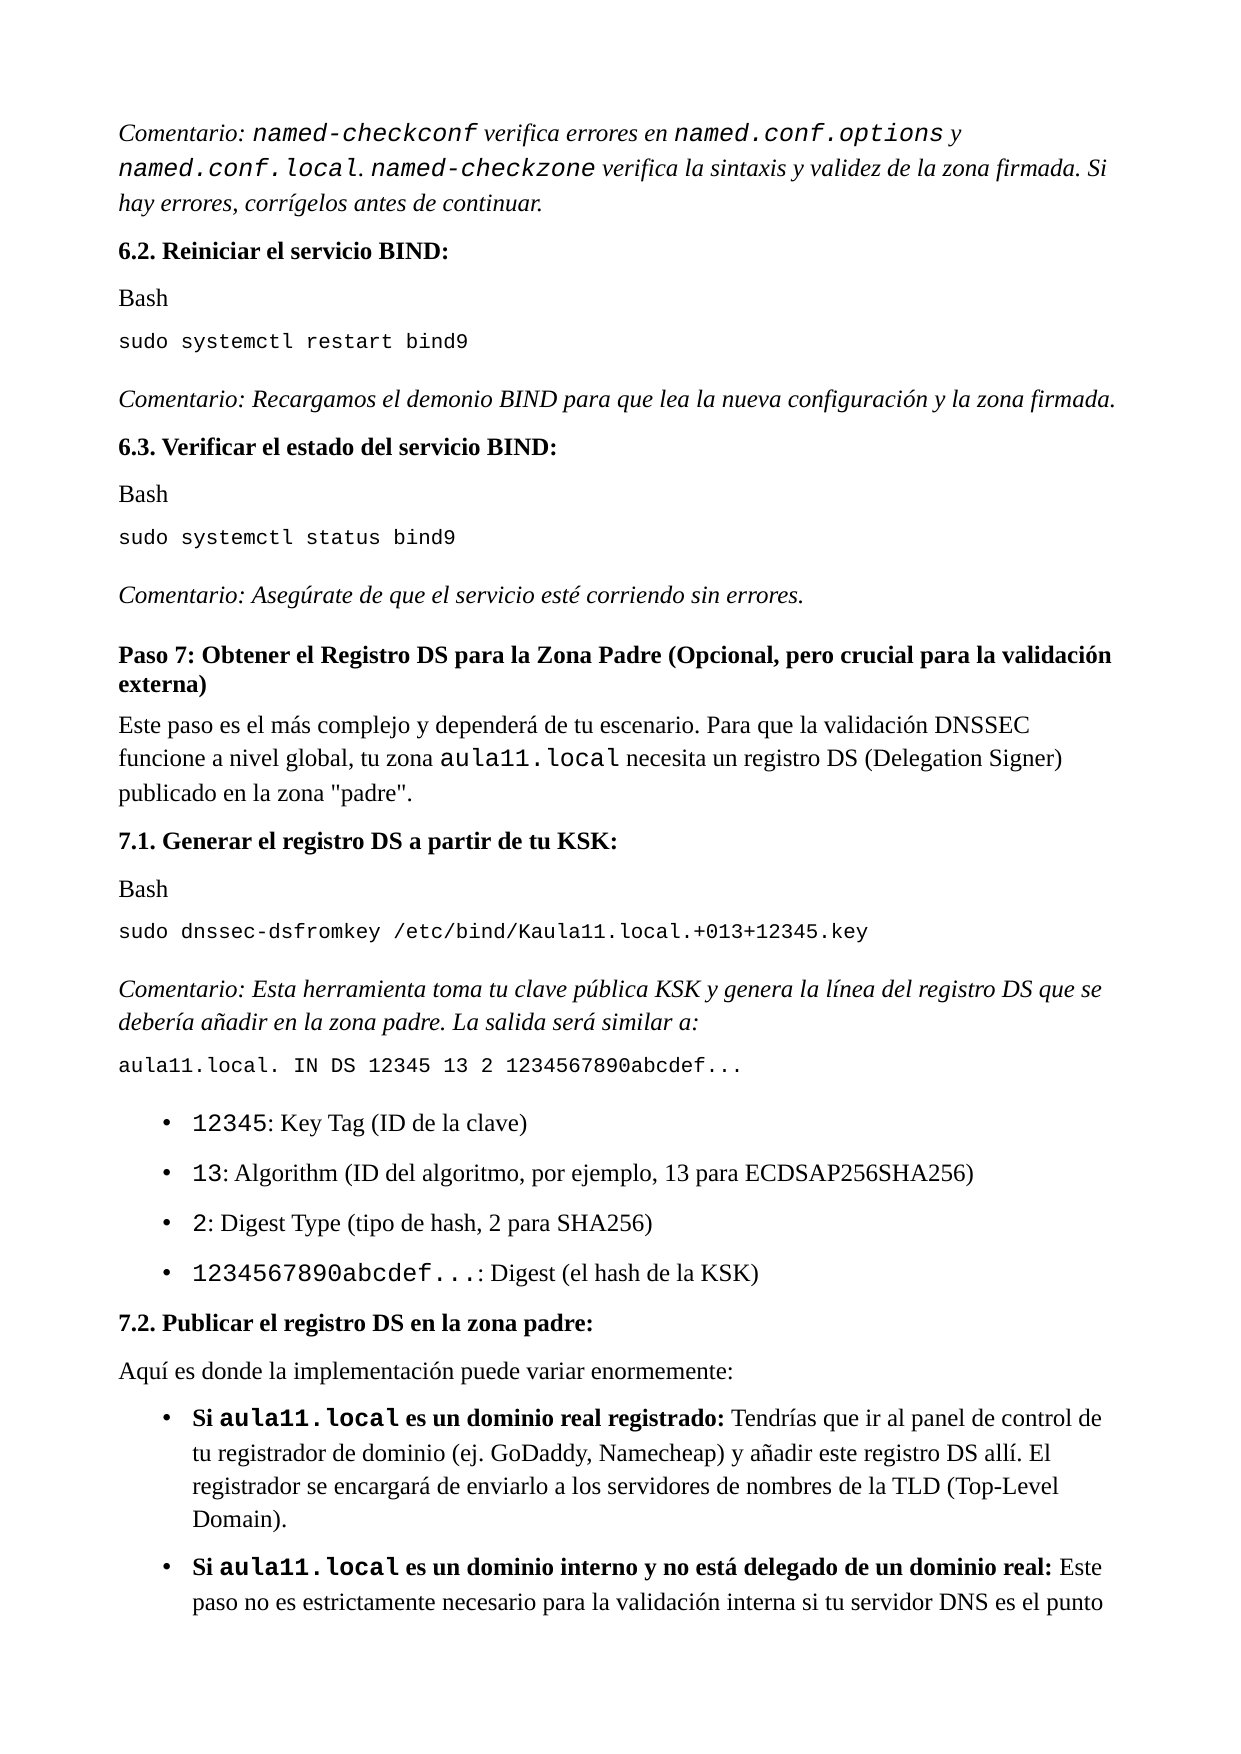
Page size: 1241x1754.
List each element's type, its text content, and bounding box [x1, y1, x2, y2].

list Si aula11.local es un dominio real registrado: Tendrías que ir al panel de control de tu registrador de dominio (ej. GoDaddy, Namecheap) y añadir este registro DS allí. El registrador se encargará de enviarlo a los servidores de nombres de la TLD (Top-Level Domain). [162, 1403, 1122, 1533]
text Comentario: Asegúrate de que el servicio esté corriendo sin errores. [118, 580, 1122, 609]
text Comentario: Esta herramienta toma tu clave pública KSK y genera la línea del registro DS que se debería añadir en la zona padre. La salida será similar a: [118, 974, 1122, 1036]
list 12345: Key Tag (ID de la clave) [162, 1108, 1122, 1139]
text Comentario: Recargamos el demonio BIND para que lea la nueva configuración y la zona firmada. [118, 384, 1122, 413]
list 1234567890abcdef...: Digest (el hash de la KSK) [162, 1258, 1122, 1289]
text 7.1. Generar el registro DS a partir de tu KSK: [118, 826, 1122, 855]
text 6.3. Verificar el estado del servicio BIND: [118, 432, 1122, 461]
text Comentario: named-checkconf verifica errores en named.conf.options y named.conf.local. named-checkzone verifica la sintaxis y validez de la zona firmada. Si hay errores, corrígelos antes de continuar. [118, 118, 1122, 217]
text sudo systemctl restart bind9 [118, 331, 1122, 355]
text 7.2. Publicar el registro DS en la zona padre: [118, 1308, 1122, 1337]
text aula11.local. IN DS 12345 13 2 1234567890abcdef... [118, 1055, 1122, 1079]
text 6.2. Reiniciar el servicio BIND: [118, 236, 1122, 265]
subtitle Paso 7: Obtener el Registro DS para la Zona Padre (Opcional, pero crucial para la validación externa) [118, 640, 1122, 698]
text Aquí es donde la implementación puede variar enormemente: [118, 1356, 1122, 1384]
text Bash [118, 479, 1122, 508]
text sudo dnssec-dsfromkey /etc/bind/Kaula11.local.+013+12345.key [118, 921, 1122, 945]
list 13: Algorithm (ID del algoritmo, por ejemplo, 13 para ECDSAP256SHA256) [162, 1158, 1122, 1189]
text Bash [118, 283, 1122, 312]
list Si aula11.local es un dominio interno y no está delegado de un dominio real: Este paso no es estrictamente necesario para la validación interna si tu servidor DNS es el punto [162, 1552, 1122, 1616]
text Este paso es el más complejo y dependerá de tu escenario. Para que la validación DNSSEC funcione a nivel global, tu zona aula11.local necesita un registro DS (Delegation Signer) publicado en la zona "padre". [118, 710, 1122, 807]
list 2: Digest Type (tipo de hash, 2 para SHA256) [162, 1208, 1122, 1239]
text Bash [118, 874, 1122, 902]
text sudo systemctl status bind9 [118, 527, 1122, 551]
